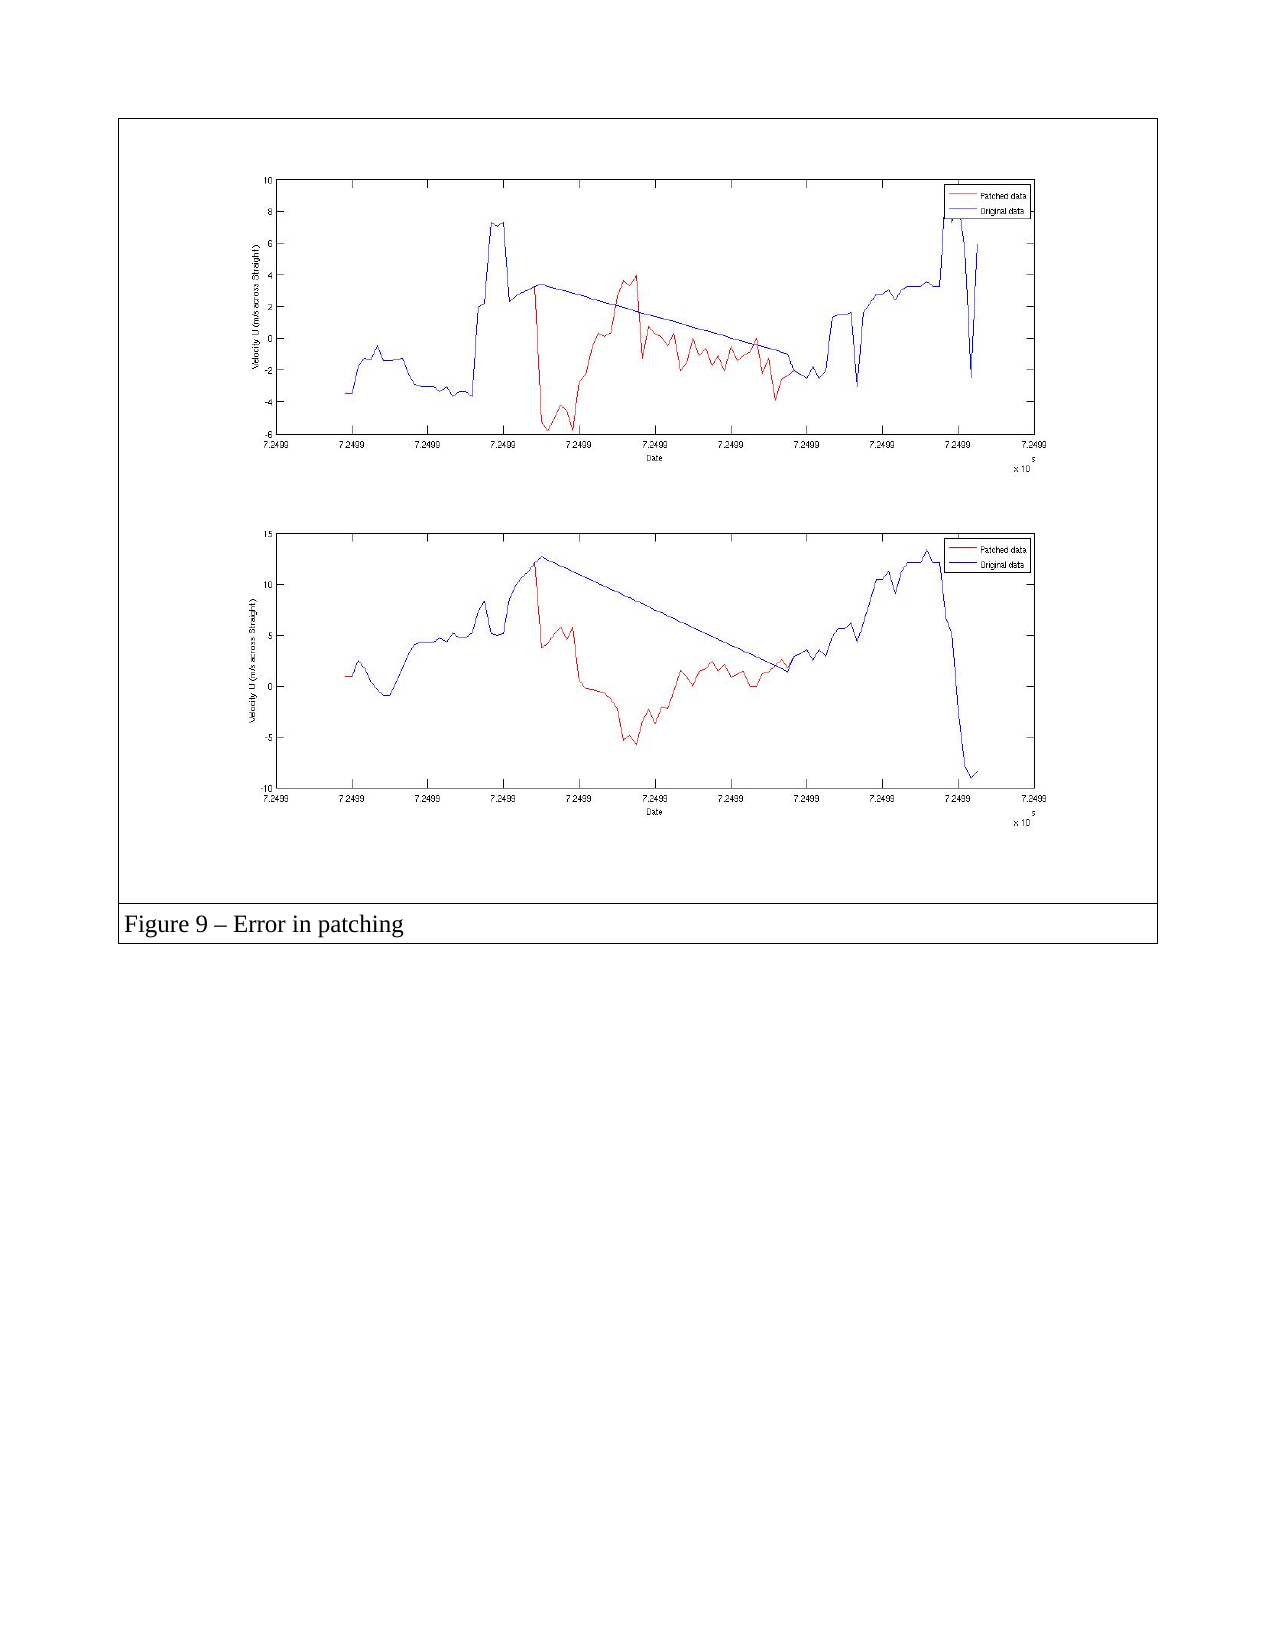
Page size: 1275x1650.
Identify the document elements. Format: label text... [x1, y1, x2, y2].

picture [148, 123, 1127, 869]
table_cell Figure 9 – Error in patching [119, 904, 1157, 943]
table_cell [119, 119, 1157, 868]
table_cell [119, 869, 1157, 903]
